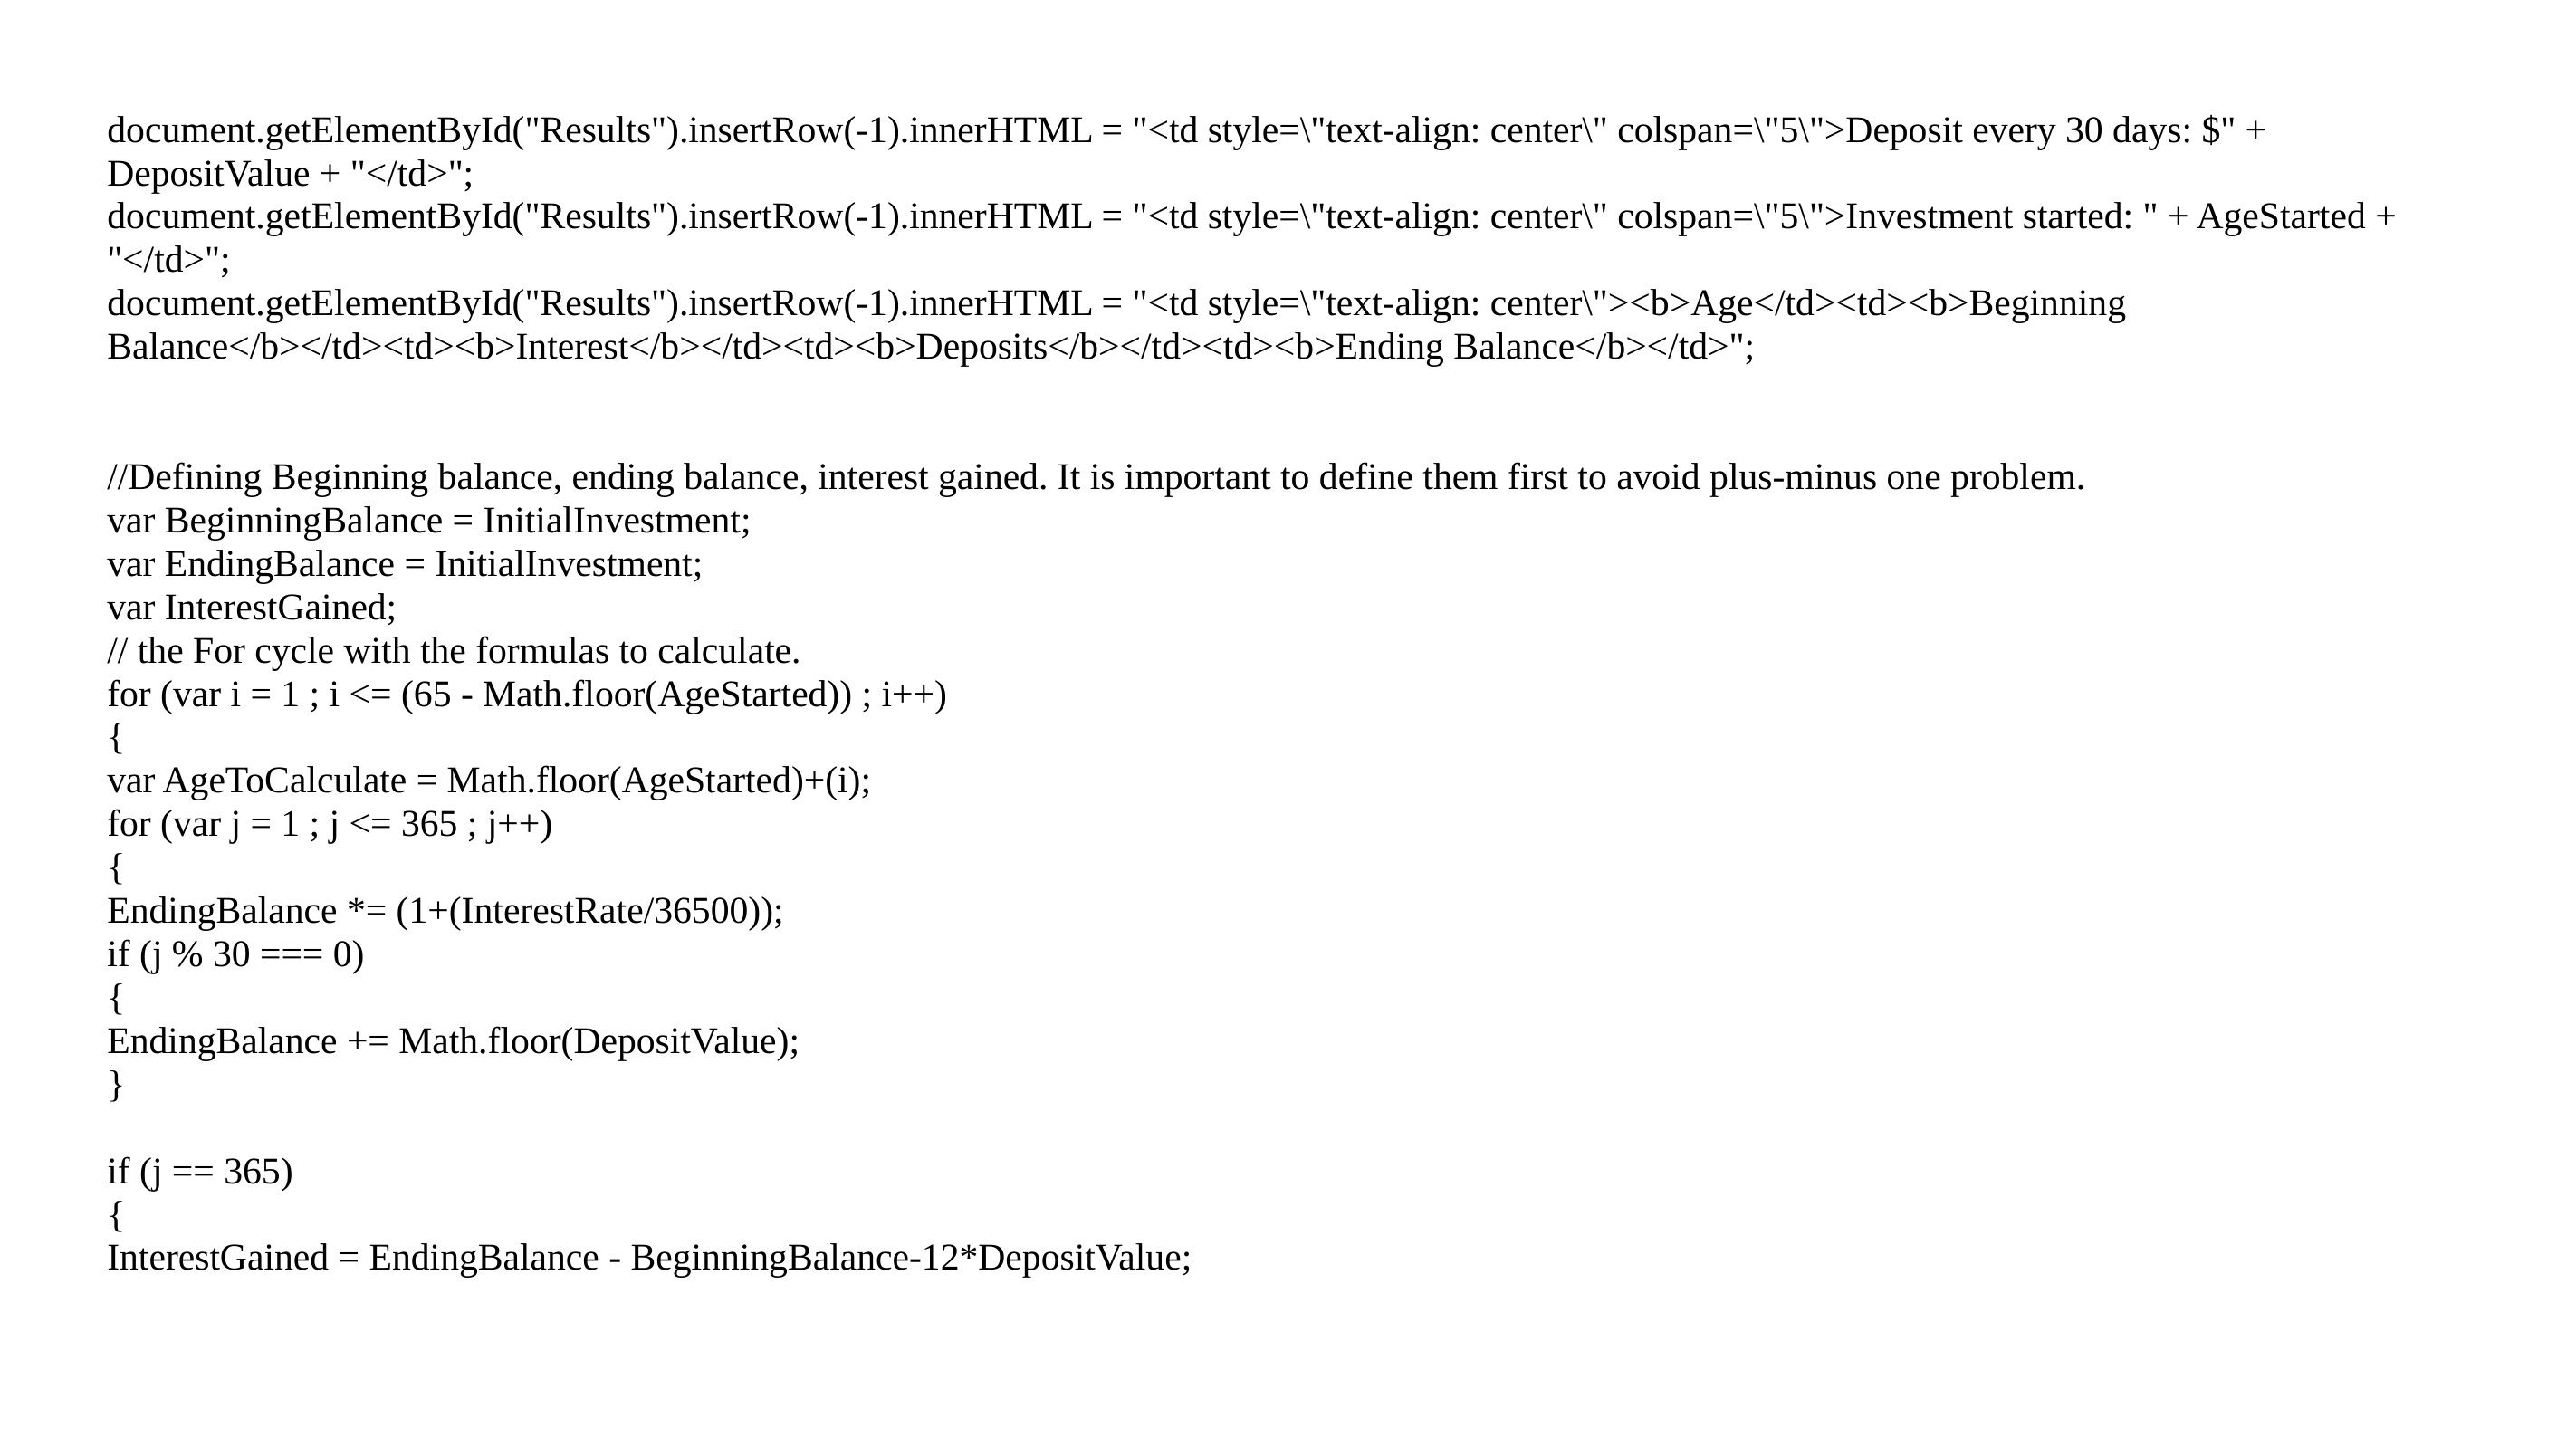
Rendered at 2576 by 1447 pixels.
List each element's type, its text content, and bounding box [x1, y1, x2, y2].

text { [107, 974, 2468, 1018]
text var EndingBalance = InitialInvestment; [107, 541, 2468, 584]
text if (j % 30 === 0) [107, 931, 2468, 974]
text var AgeToCalculate = Math.floor(AgeStarted)+(i); [107, 758, 2468, 801]
text InterestGained = EndingBalance - BeginningBalance-12*DepositValue; [107, 1235, 2468, 1279]
text if (j == 365) [107, 1148, 2468, 1192]
text var BeginningBalance = InitialInvestment; [107, 497, 2468, 541]
text document.getElementById("Results").insertRow(-1).innerHTML = "<td style=\"text-align: center\" colspan=\"5\">Deposit every 30 days: $" + DepositValue + "</td>"; [107, 107, 2468, 194]
text //Defining Beginning balance, ending balance, interest gained. It is important to define them first to avoid plus-minus one problem. [107, 454, 2468, 497]
text document.getElementById("Results").insertRow(-1).innerHTML = "<td style=\"text-align: center\" colspan=\"5\">Investment started: " + AgeStarted + "</td>"; [107, 194, 2468, 281]
text EndingBalance *= (1+(InterestRate/36500)); [107, 888, 2468, 931]
text var InterestGained; [107, 584, 2468, 628]
text document.getElementById("Results").insertRow(-1).innerHTML = "<td style=\"text-align: center\"><b>Age</td><td><b>Beginning Balance</b></td><td><b>Interest</b></td><td><b>Deposits</b></td><td><b>Ending Balance</b></td>"; [107, 281, 2468, 368]
text for (var i = 1 ; i <= (65 - Math.floor(AgeStarted)) ; i++) [107, 671, 2468, 714]
text for (var j = 1 ; j <= 365 ; j++) [107, 801, 2468, 845]
text { [107, 1192, 2468, 1235]
text // the For cycle with the formulas to calculate. [107, 628, 2468, 671]
text { [107, 845, 2468, 888]
text { [107, 714, 2468, 758]
text } [107, 1061, 2468, 1105]
text EndingBalance += Math.floor(DepositValue); [107, 1018, 2468, 1061]
